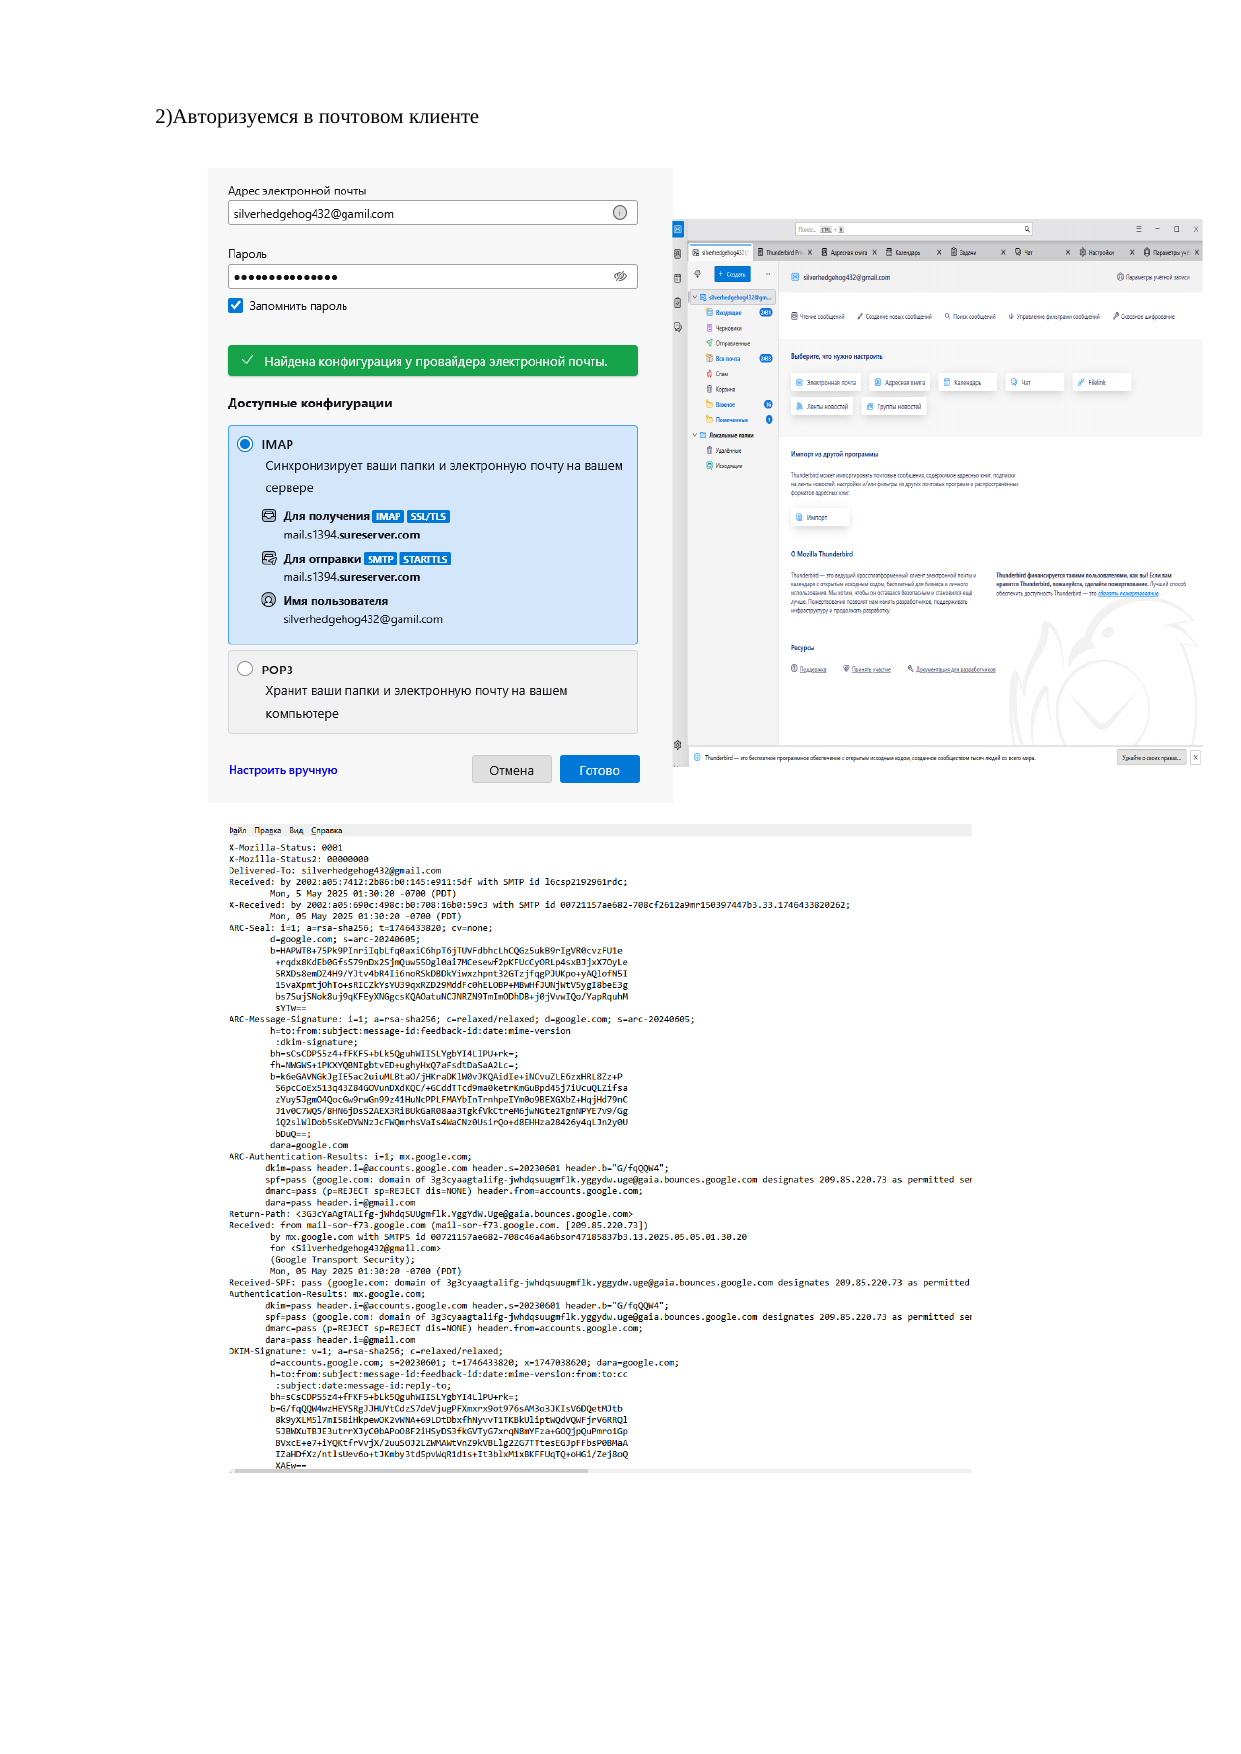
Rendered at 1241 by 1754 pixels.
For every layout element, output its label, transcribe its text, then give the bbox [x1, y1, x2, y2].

picture [207, 168, 1203, 803]
picture [229, 823, 972, 1473]
list 2)Авторизуемся в почтовом клиенте [150, 104, 1165, 128]
